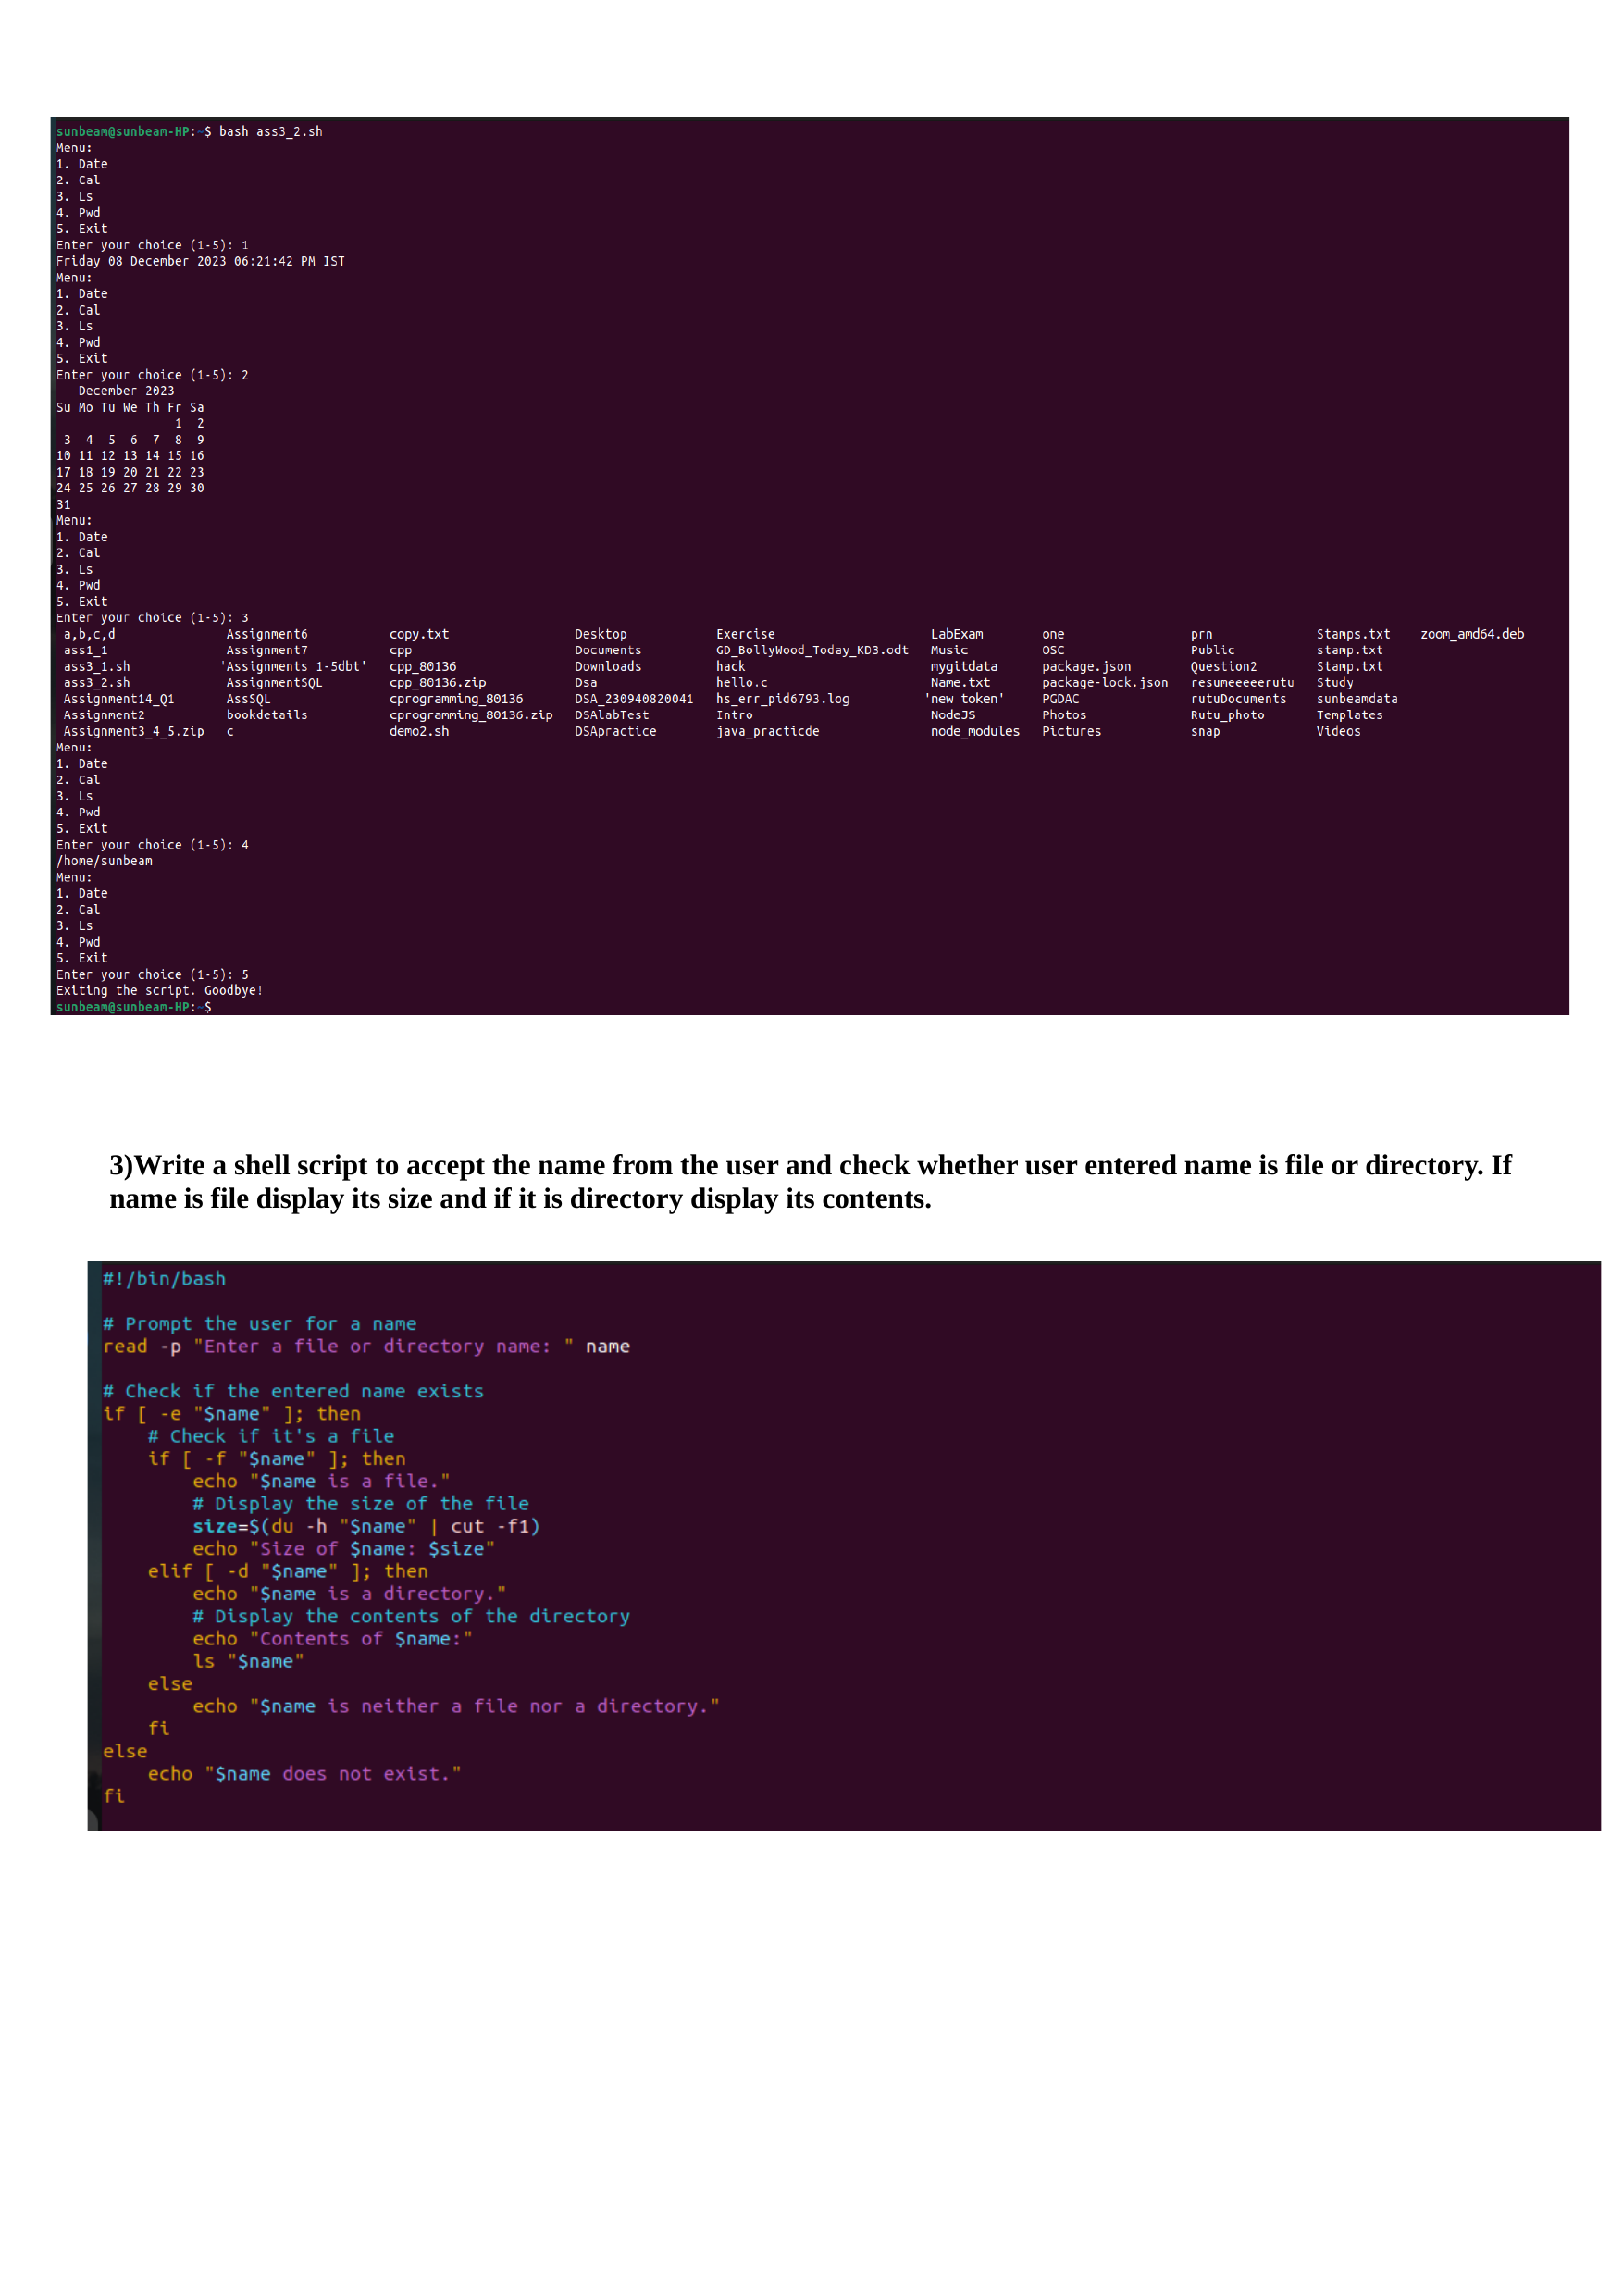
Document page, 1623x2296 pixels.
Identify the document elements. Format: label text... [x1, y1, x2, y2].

picture [50, 117, 1570, 1015]
text 3)Write a shell script to accept the name from the user and check whether user entered name is file or directory. If name is file display its size and if it is directory display its contents. [109, 1148, 1514, 1214]
picture [87, 1261, 1602, 1831]
